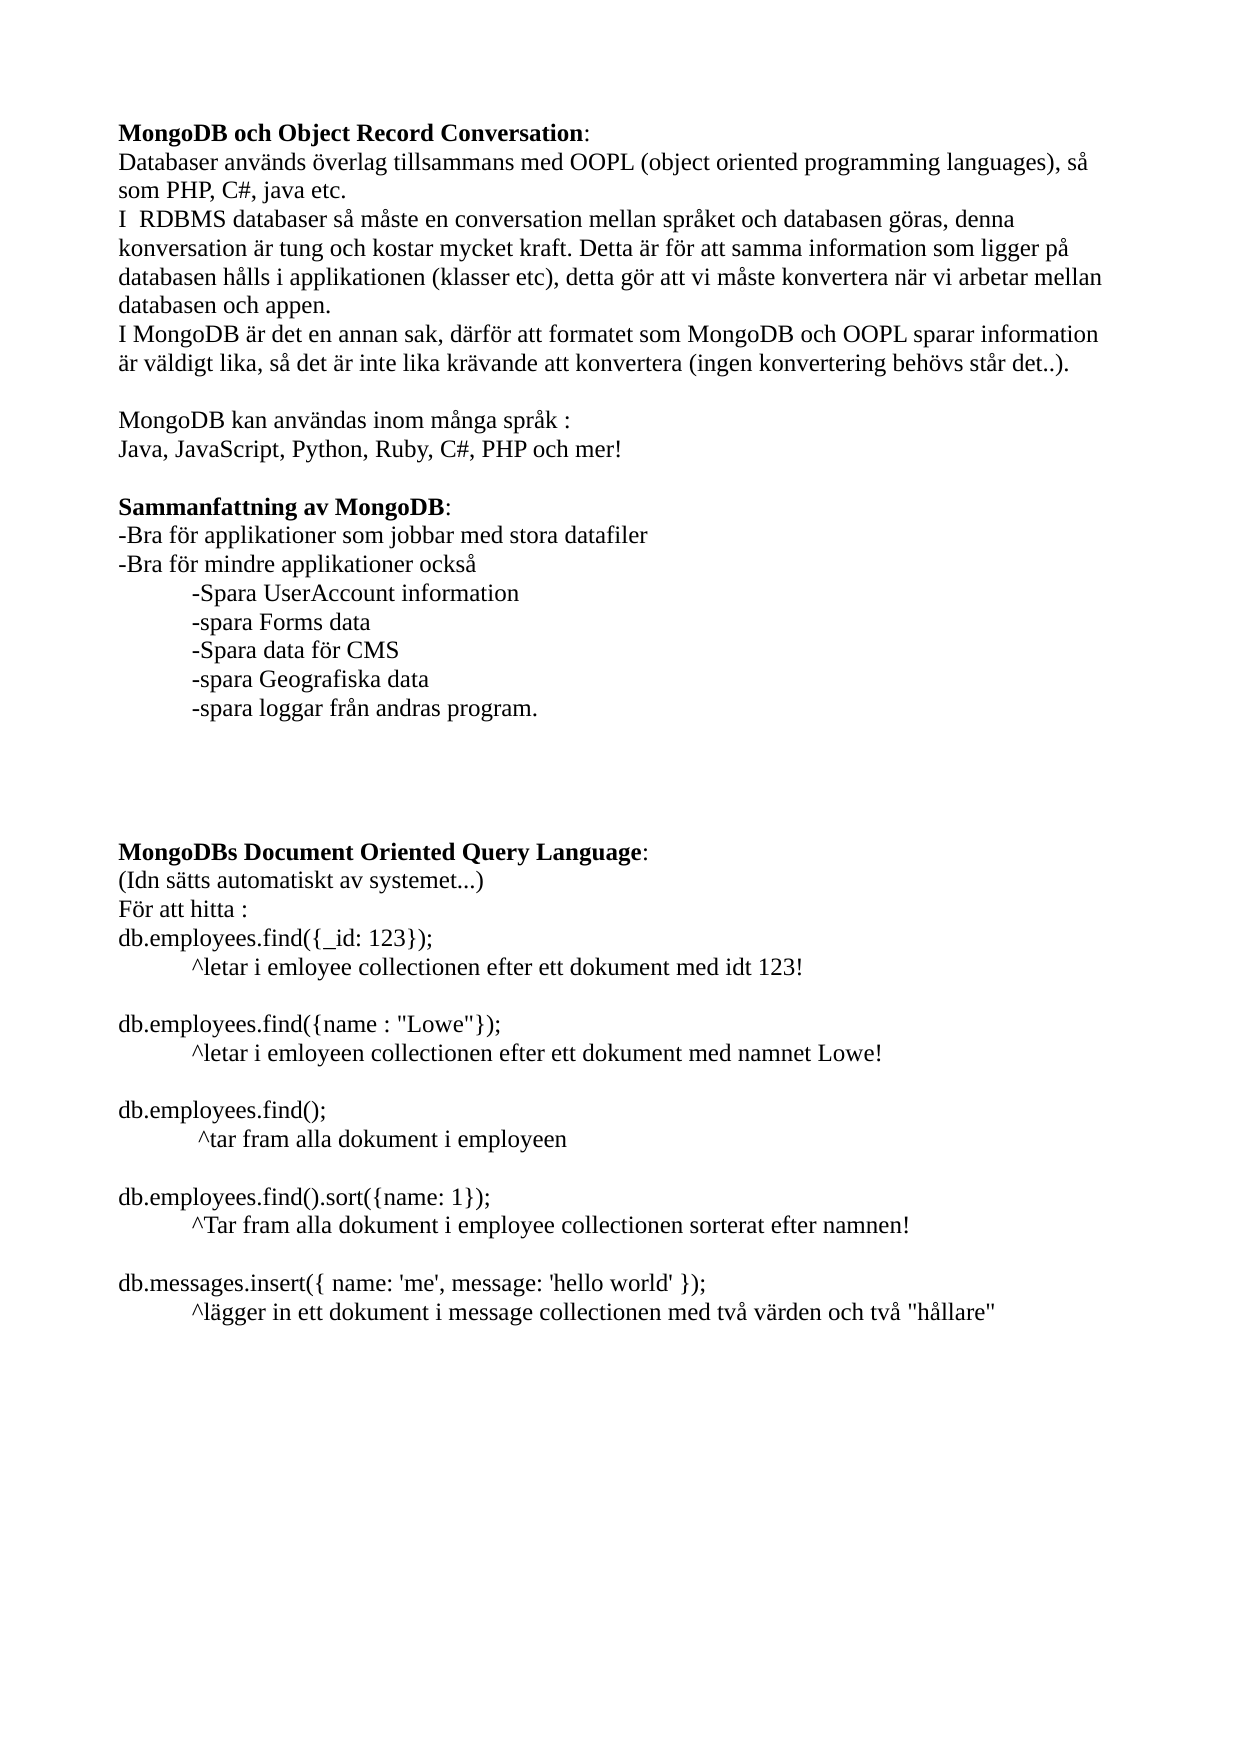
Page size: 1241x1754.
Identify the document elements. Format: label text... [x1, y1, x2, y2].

text -Spara data för CMS [118, 636, 1122, 664]
text -Bra för applikationer som jobbar med stora datafiler -Bra för mindre applikationer också [118, 521, 1122, 578]
text db.employees.find().sort({name: 1}); ^Tar fram alla dokument i employee collectionen sorterat efter namnen! [118, 1182, 1122, 1239]
text Sammanfattning av MongoDB: [118, 492, 1122, 521]
text ^tar fram alla dokument i employeen [118, 1124, 1122, 1153]
text MongoDBs Document Oriented Query Language: (Idn sätts automatiskt av systemet...) För att hitta : [118, 837, 1122, 923]
text Databaser används överlag tillsammans med OOPL (object oriented programming languages), så som PHP, C#, java etc. I RDBMS databaser så måste en conversation mellan språket och databasen göras, denna konversation är tung och kostar mycket kraft. Detta är för att samma information som ligger på databasen hålls i applikationen (klasser etc), detta gör att vi måste konvertera när vi arbetar mellan databasen och appen. [118, 147, 1122, 319]
text -Spara UserAccount information -spara Forms data [118, 578, 1122, 636]
text Java, JavaScript, Python, Ruby, C#, PHP och mer! [118, 434, 1122, 463]
text db.employees.find({name : "Lowe"}); ^letar i emloyeen collectionen efter ett dokument med namnet Lowe! [118, 1009, 1122, 1067]
text MongoDB och Object Record Conversation: [118, 118, 1122, 147]
text db.employees.find(); [118, 1096, 1122, 1124]
text db.employees.find({_id: 123}); ^letar i emloyee collectionen efter ett dokument med idt 123! [118, 923, 1122, 981]
text MongoDB kan användas inom många språk : [118, 406, 1122, 434]
text I MongoDB är det en annan sak, därför att formatet som MongoDB och OOPL sparar information är väldigt lika, så det är inte lika krävande att konvertera (ingen konvertering behövs står det..). [118, 319, 1122, 377]
text db.messages.insert({ name: 'me', message: 'hello world' }); ^lägger in ett dokument i message collectionen med två värden och två "hållare" [118, 1268, 1122, 1354]
text -spara Geografiska data -spara loggar från andras program. [118, 664, 1122, 722]
